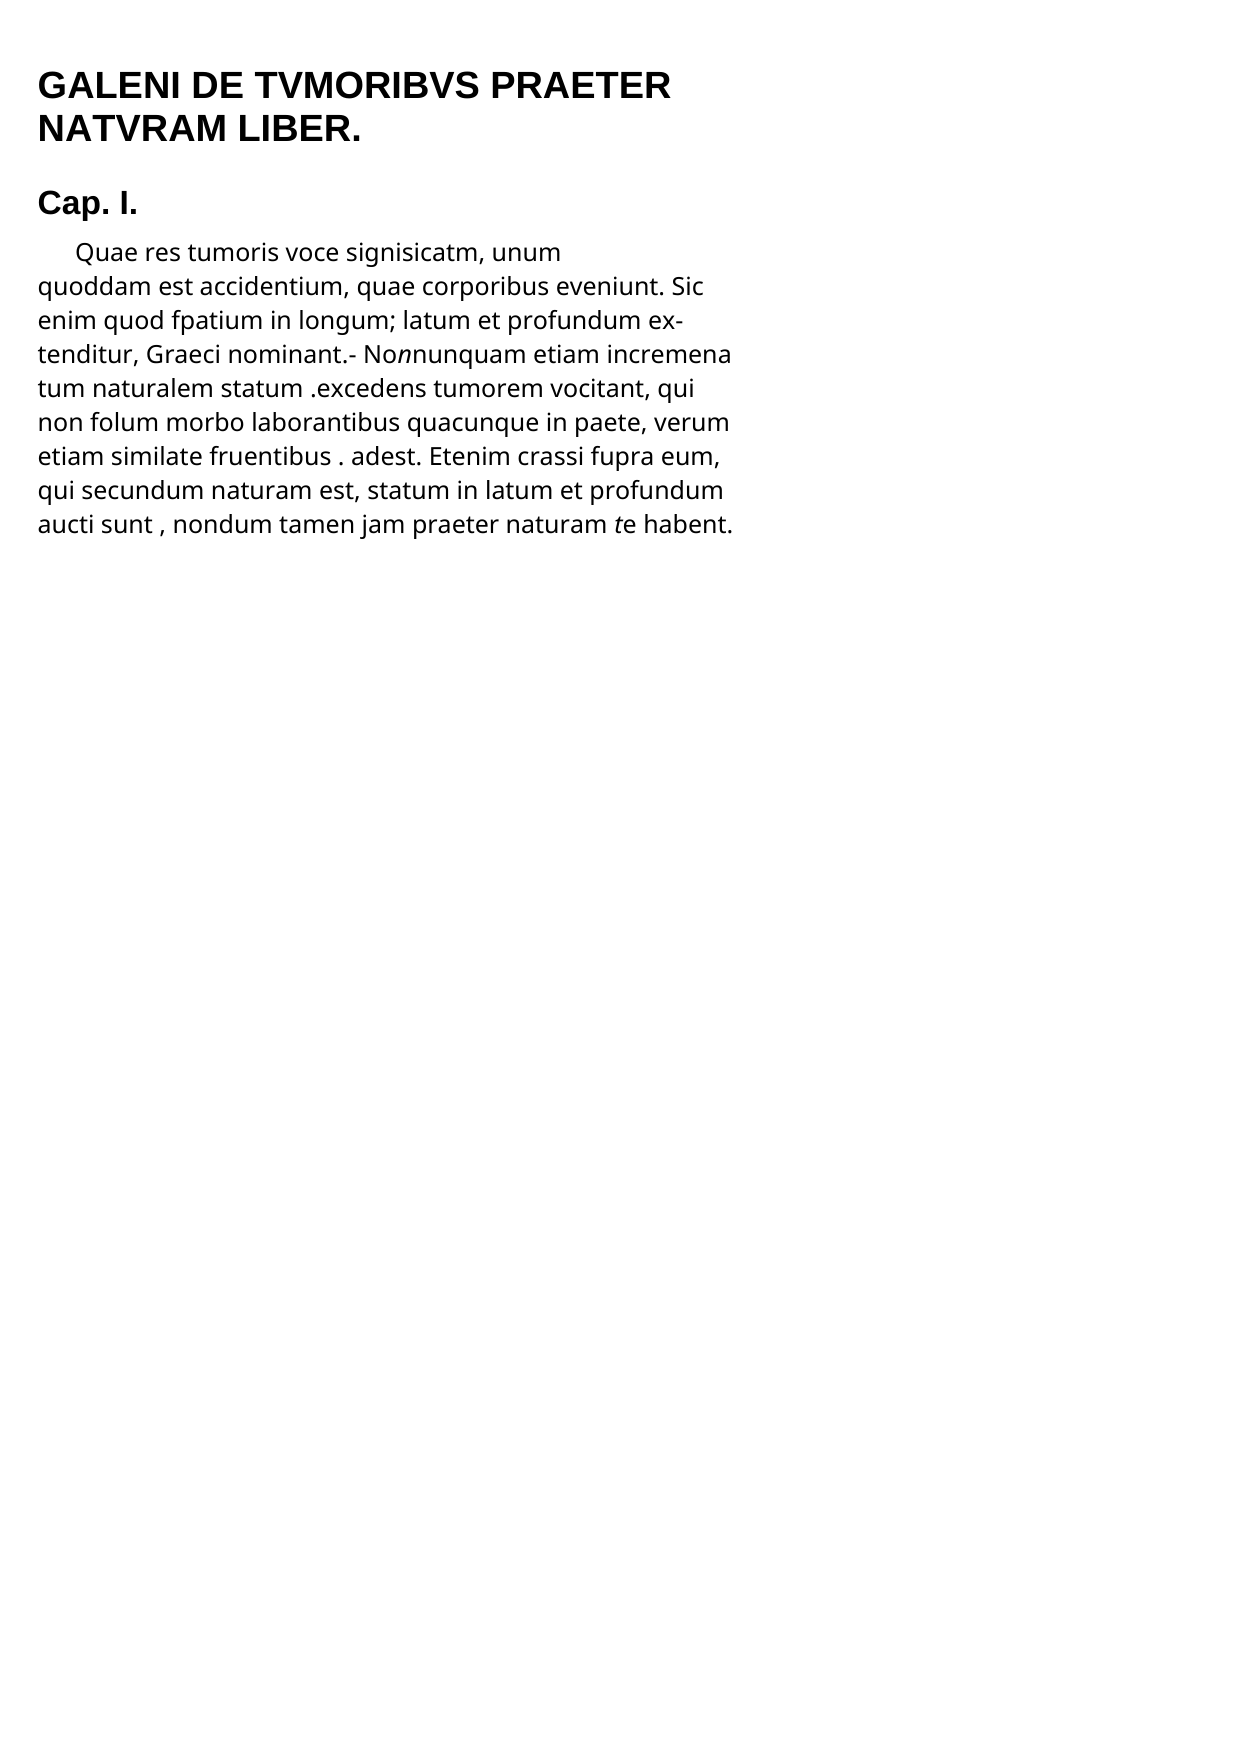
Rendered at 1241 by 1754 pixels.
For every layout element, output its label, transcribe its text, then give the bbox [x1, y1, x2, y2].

subtitle Cap. I. [37, 183, 1203, 222]
subtitle GALENI DE TVMORIBVS PRAETER NATVRAM LIBER. [37, 62, 1203, 150]
text Quae res tumoris voce signisicatm, unum quoddam est accidentium, quae corporibus eveniunt. Sic enim quod fpatium in longum; latum et profundum ex- tenditur, Graeci nominant.- Nonnunquam etiam incremena tum naturalem statum .excedens tumorem vocitant, qui non folum morbo laborantibus quacunque in paete, verum etiam similate fruentibus . adest. Etenim crassi fupra eum, qui secundum naturam est, statum in latum et profundum aucti sunt , nondum tamen jam praeter naturam te habent. [37, 234, 1203, 541]
